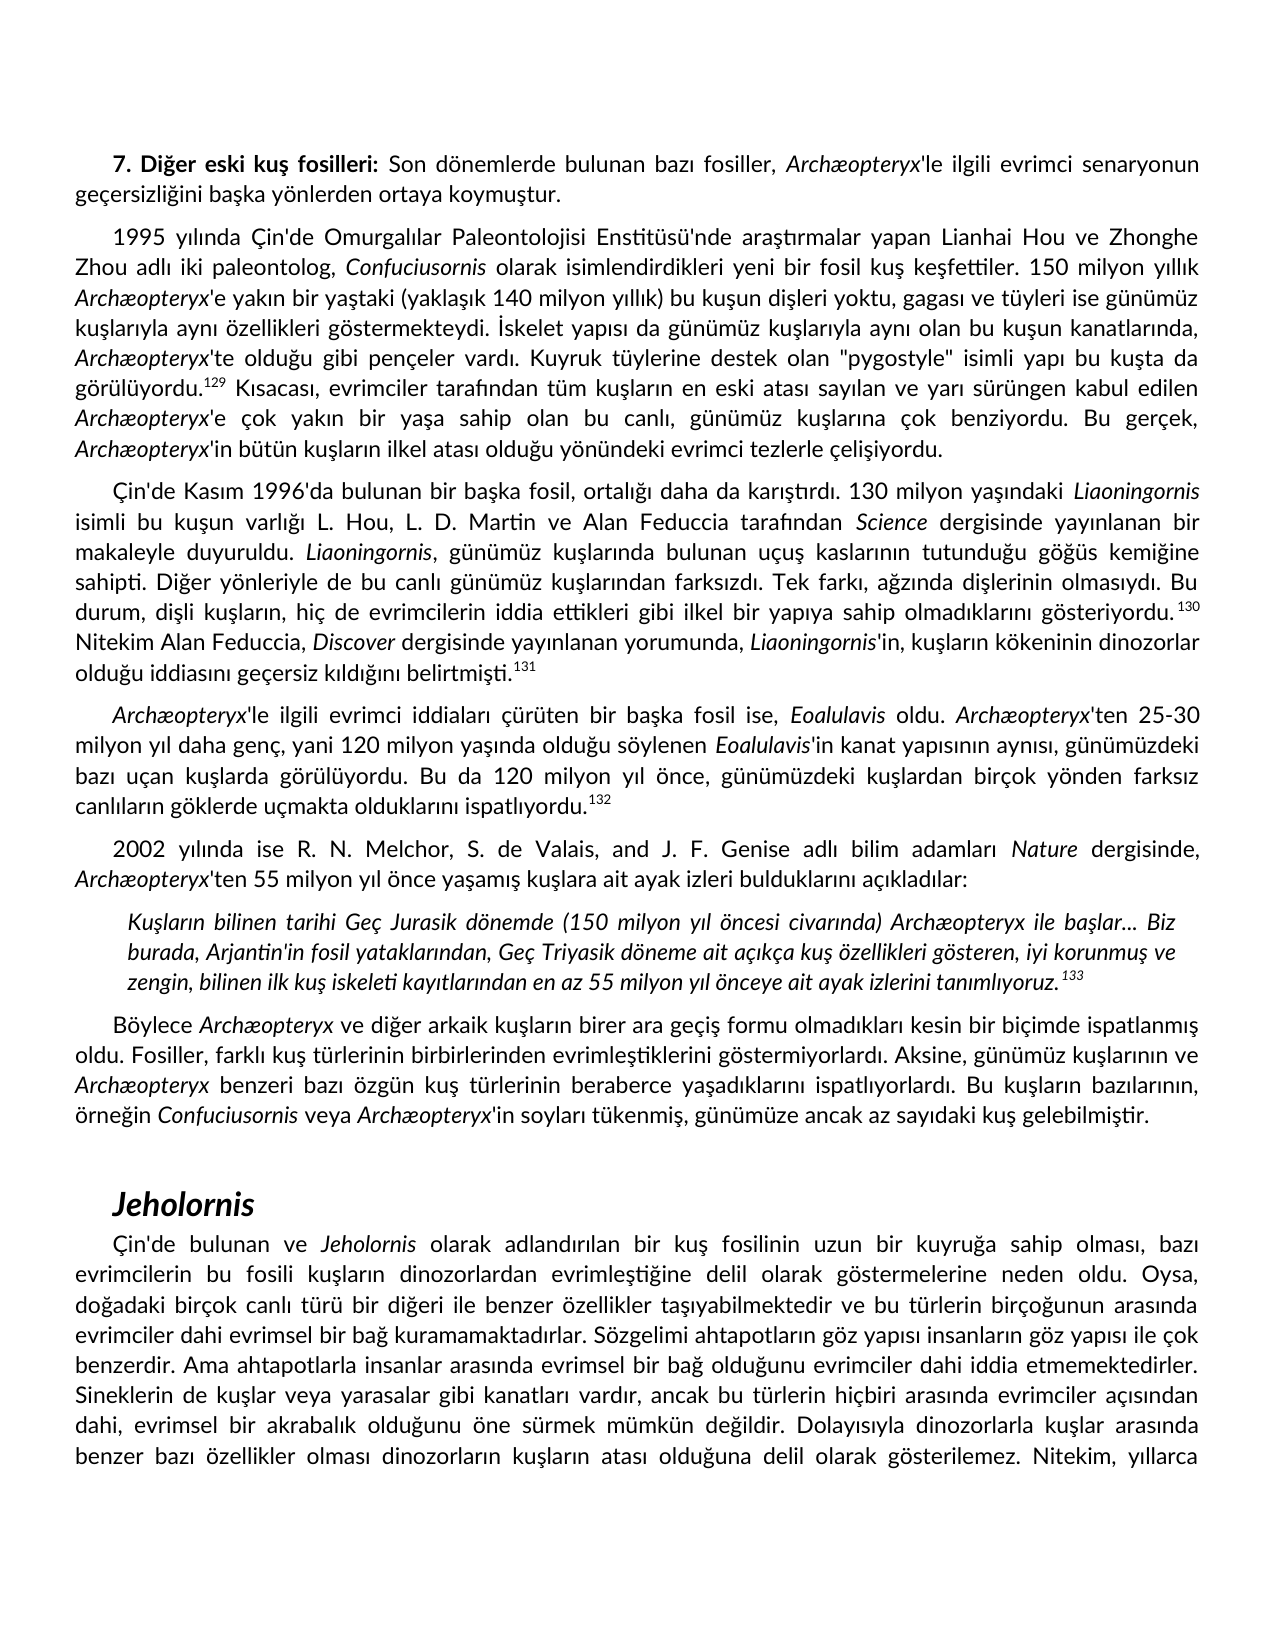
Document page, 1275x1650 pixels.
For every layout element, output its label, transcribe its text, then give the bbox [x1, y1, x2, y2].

text 7. Diğer eski kuş fosilleri: Son dönemlerde bulunan bazı fosiller, Archæopteryx'le ilgili evrimci senaryonun geçersizliğini başka yönlerden ortaya koymuştur. [75, 150, 1200, 208]
text Böylece Archæopteryx ve diğer arkaik kuşların birer ara geçiş formu olmadıkları kesin bir biçimde ispatlanmış oldu. Fosiller, farklı kuş türlerinin birbirlerinden evrimleştiklerini göstermiyorlardı. Aksine, günümüz kuşlarının ve Archæopteryx benzeri bazı özgün kuş türlerinin beraberce yaşadıklarını ispatlıyorlardı. Bu kuşların bazılarının, örneğin Confuciusornis veya Archæopteryx'in soyları tükenmiş, günümüze ancak az sayıdaki kuş gelebilmiştir. [75, 1010, 1200, 1128]
text 1995 yılında Çin'de Omurgalılar Paleontolojisi Enstitüsü'nde araştırmalar yapan Lianhai Hou ve Zhonghe Zhou adlı iki paleontolog, Confuciusornis olarak isimlendirdikleri yeni bir fosil kuş keşfettiler. 150 milyon yıllık Archæopteryx'e yakın bir yaştaki (yaklaşık 140 milyon yıllık) bu kuşun dişleri yoktu, gagası ve tüyleri ise günümüz kuşlarıyla aynı özellikleri göstermekteydi. İskelet yapısı da günümüz kuşlarıyla aynı olan bu kuşun kanatlarında, Archæopteryx'te olduğu gibi pençeler vardı. Kuyruk tüylerine destek olan "pygostyle" isimli yapı bu kuşta da görülüyordu.129 Kısacası, evrimciler tarafından tüm kuşların en eski atası sayılan ve yarı sürüngen kabul edilen Archæopteryx'e çok yakın bir yaşa sahip olan bu canlı, günümüz kuşlarına çok benziyordu. Bu gerçek, Archæopteryx'in bütün kuşların ilkel atası olduğu yönündeki evrimci tezlerle çelişiyordu. [75, 223, 1200, 462]
text Archæopteryx'le ilgili evrimci iddiaları çürüten bir başka fosil ise, Eoalulavis oldu. Archæopteryx'ten 25-30 milyon yıl daha genç, yani 120 milyon yaşında olduğu söylenen Eoalulavis'in kanat yapısının aynısı, günümüzdeki bazı uçan kuşlarda görülüyordu. Bu da 120 milyon yıl önce, günümüzdeki kuşlardan birçok yönden farksız canlıların göklerde uçmakta olduklarını ispatlıyordu.132 [75, 701, 1200, 819]
subtitle Jeholornis [112, 1184, 1200, 1224]
text Çin'de Kasım 1996'da bulunan bir başka fosil, ortalığı daha da karıştırdı. 130 milyon yaşındaki Liaoningornis isimli bu kuşun varlığı L. Hou, L. D. Martin ve Alan Feduccia tarafından Science dergisinde yayınlanan bir makaleyle duyuruldu. Liaoningornis, günümüz kuşlarında bulunan uçuş kaslarının tutunduğu göğüs kemiğine sahipti. Diğer yönleriyle de bu canlı günümüz kuşlarından farksızdı. Tek farkı, ağzında dişlerinin olmasıydı. Bu durum, dişli kuşların, hiç de evrimcilerin iddia ettikleri gibi ilkel bir yapıya sahip olmadıklarını gösteriyordu.130 Nitekim Alan Feduccia, Discover dergisinde yayınlanan yorumunda, Liaoningornis'in, kuşların kökeninin dinozorlar olduğu iddiasını geçersiz kıldığını belirtmişti.131 [75, 477, 1200, 686]
text Kuşların bilinen tarihi Geç Jurasik dönemde (150 milyon yıl öncesi civarında) Archæopteryx ile başlar... Biz burada, Arjantin'in fosil yataklarından, Geç Triyasik döneme ait açıkça kuş özellikleri gösteren, iyi korunmuş ve zengin, bilinen ilk kuş iskeleti kayıtlarından en az 55 milyon yıl önceye ait ayak izlerini tanımlıyoruz.133 [127, 907, 1177, 995]
text 2002 yılında ise R. N. Melchor, S. de Valais, and J. F. Genise adlı bilim adamları Nature dergisinde, Archæopteryx'ten 55 milyon yıl önce yaşamış kuşlara ait ayak izleri bulduklarını açıkladılar: [75, 834, 1200, 892]
text Çin'de bulunan ve Jeholornis olarak adlandırılan bir kuş fosilinin uzun bir kuyruğa sahip olması, bazı evrimcilerin bu fosili kuşların dinozorlardan evrimleştiğine delil olarak göstermelerine neden oldu. Oysa, doğadaki birçok canlı türü bir diğeri ile benzer özellikler taşıyabilmektedir ve bu türlerin birçoğunun arasında evrimciler dahi evrimsel bir bağ kuramamaktadırlar. Sözgelimi ahtapotların göz yapısı insanların göz yapısı ile çok benzerdir. Ama ahtapotlarla insanlar arasında evrimsel bir bağ olduğunu evrimciler dahi iddia etmemektedirler. Sineklerin de kuşlar veya yarasalar gibi kanatları vardır, ancak bu türlerin hiçbiri arasında evrimciler açısından dahi, evrimsel bir akrabalık olduğunu öne sürmek mümkün değildir. Dolayısıyla dinozorlarla kuşlar arasında benzer bazı özellikler olması dinozorların kuşların atası olduğuna delil olarak gösterilemez. Nitekim, yıllarca [75, 1230, 1200, 1469]
